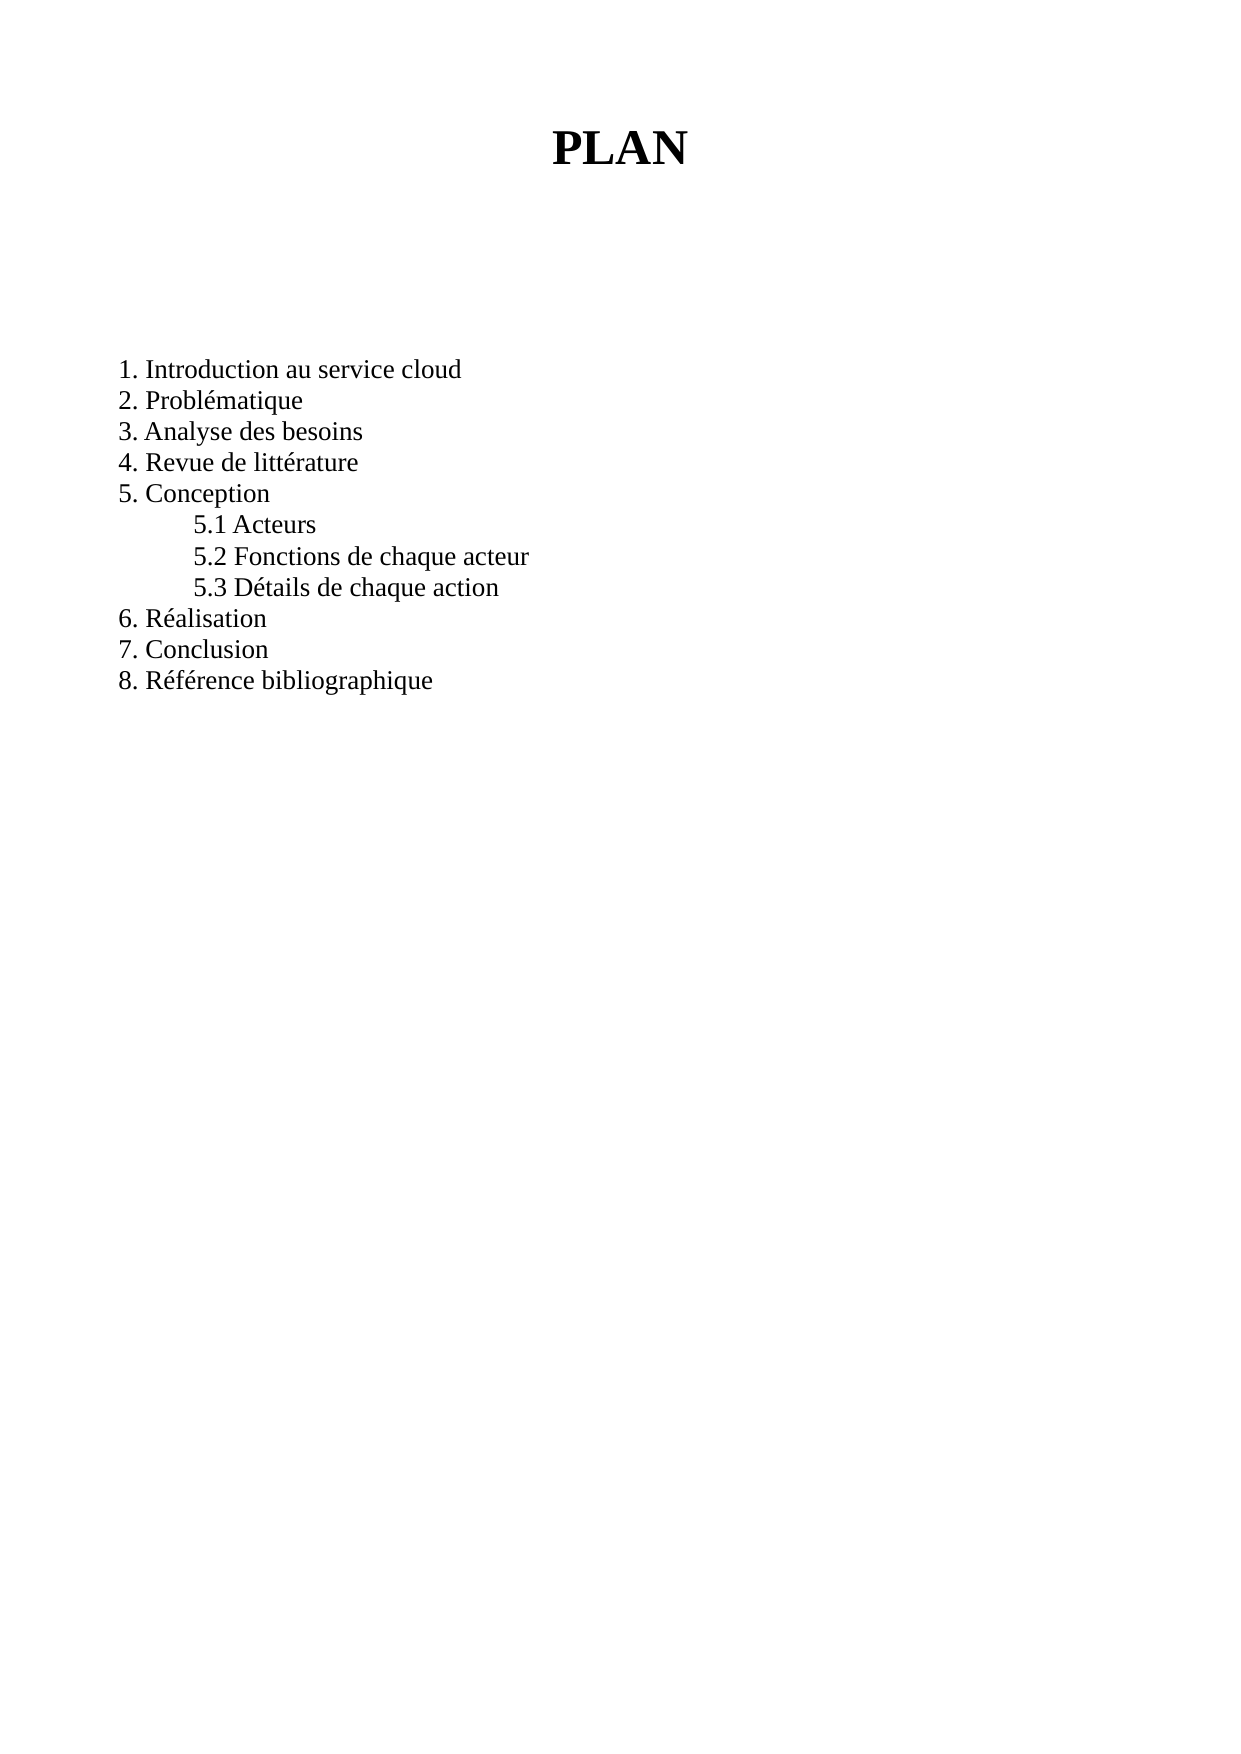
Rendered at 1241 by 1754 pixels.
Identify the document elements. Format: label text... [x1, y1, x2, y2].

text 5. Conception [118, 477, 1122, 509]
text 3. Analyse des besoins [118, 415, 1122, 446]
text 5.2 Fonctions de chaque acteur [118, 540, 1122, 571]
text 7. Conclusion [118, 633, 1122, 664]
text 5.1 Acteurs [118, 509, 1122, 540]
text 4. Revue de littérature [118, 446, 1122, 477]
text 6. Réalisation [118, 602, 1122, 633]
text 8. Référence bibliographique [118, 664, 1122, 696]
text 5.3 Détails de chaque action [118, 571, 1122, 602]
text 1. Introduction au service cloud [118, 353, 1122, 384]
text PLAN [118, 118, 1122, 176]
text 2. Problématique [118, 384, 1122, 415]
